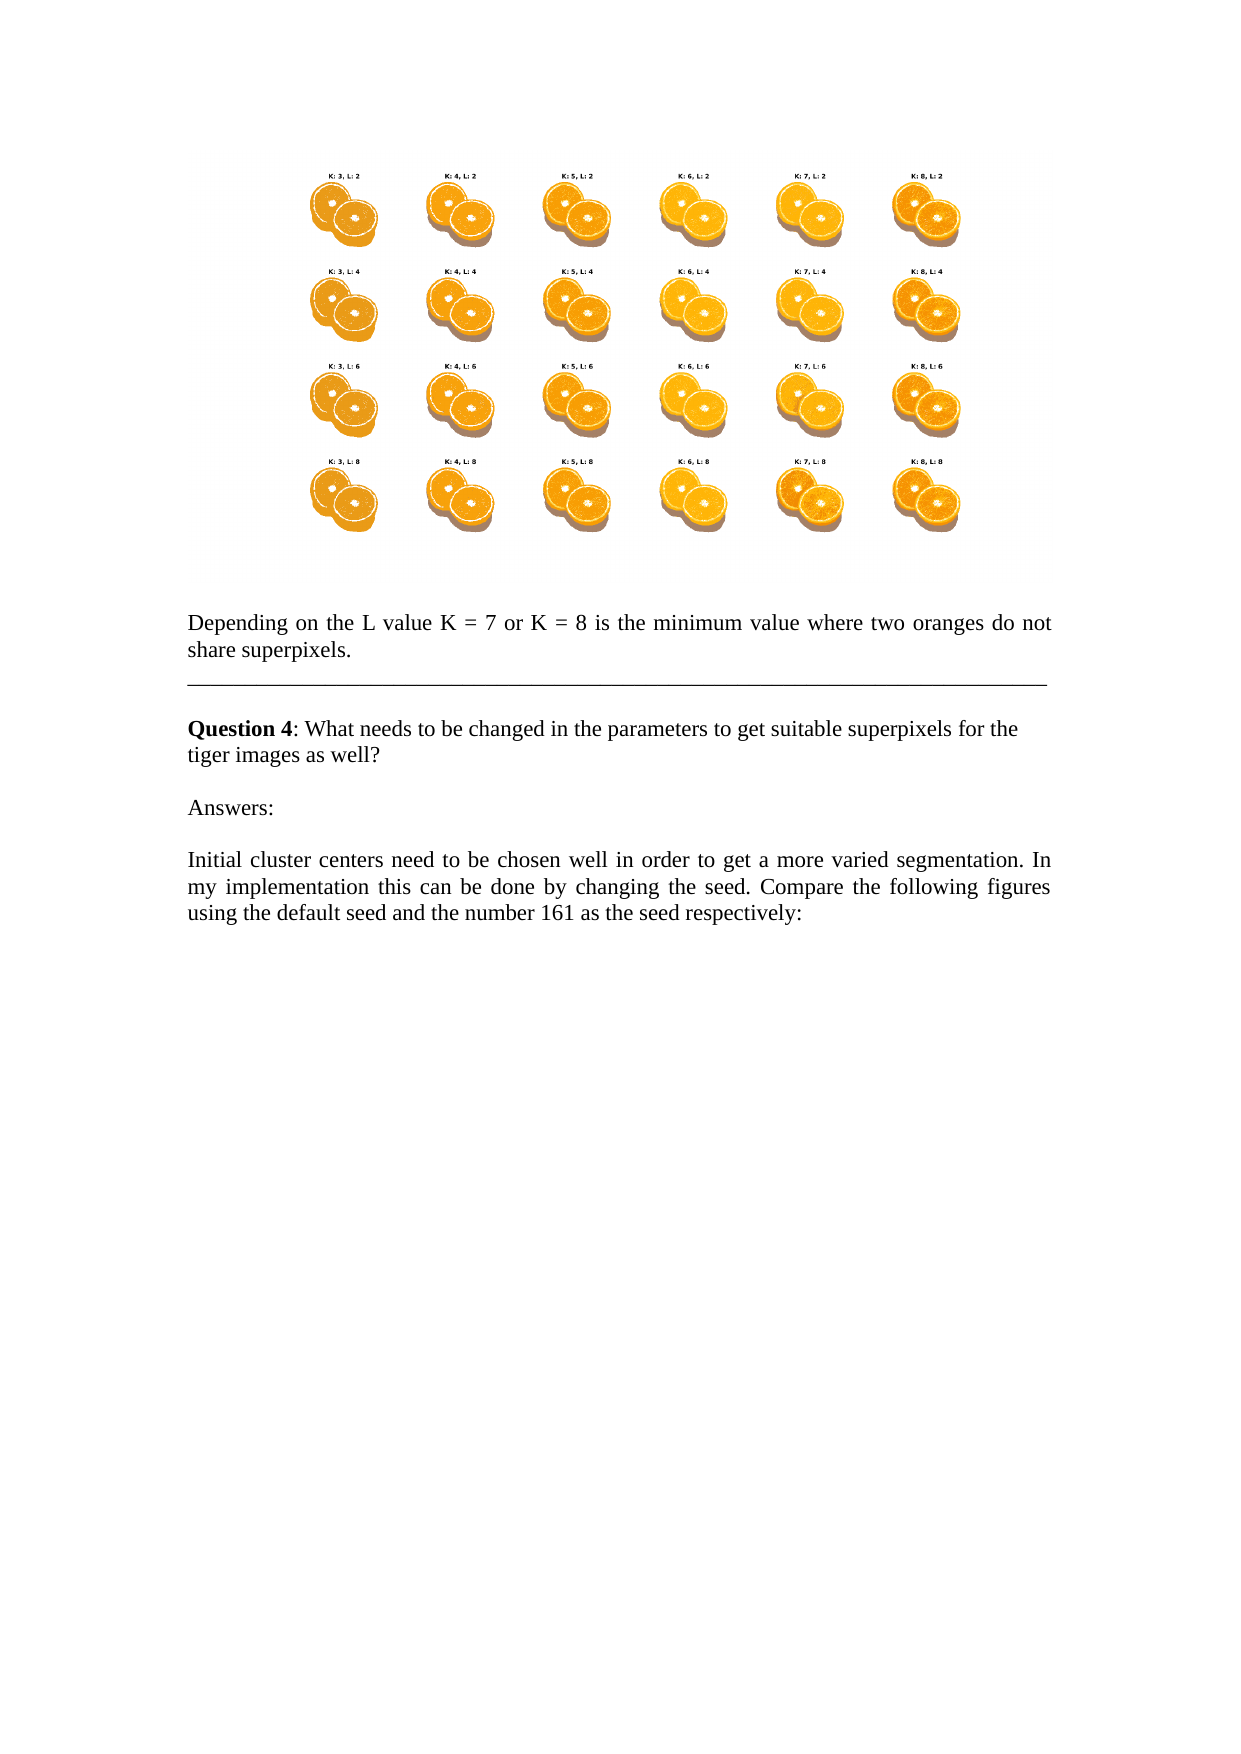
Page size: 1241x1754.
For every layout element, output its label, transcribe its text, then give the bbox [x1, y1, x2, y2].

text ___________________________________________________________________________ [187, 662, 1053, 688]
text Initial cluster centers need to be chosen well in order to get a more varied segmentation. In my implementation this can be done by changing the seed. Compare the following figures using the default seed and the number 161 as the seed respectively: [187, 847, 1053, 926]
text Answers: [187, 794, 1053, 820]
picture [187, 150, 1053, 583]
text Depending on the L value K = 7 or K = 8 is the minimum value where two oranges do not share superpixels. [187, 609, 1053, 662]
text Question 4: What needs to be changed in the parameters to get suitable superpixels for the tiger images as well? [187, 715, 1053, 767]
